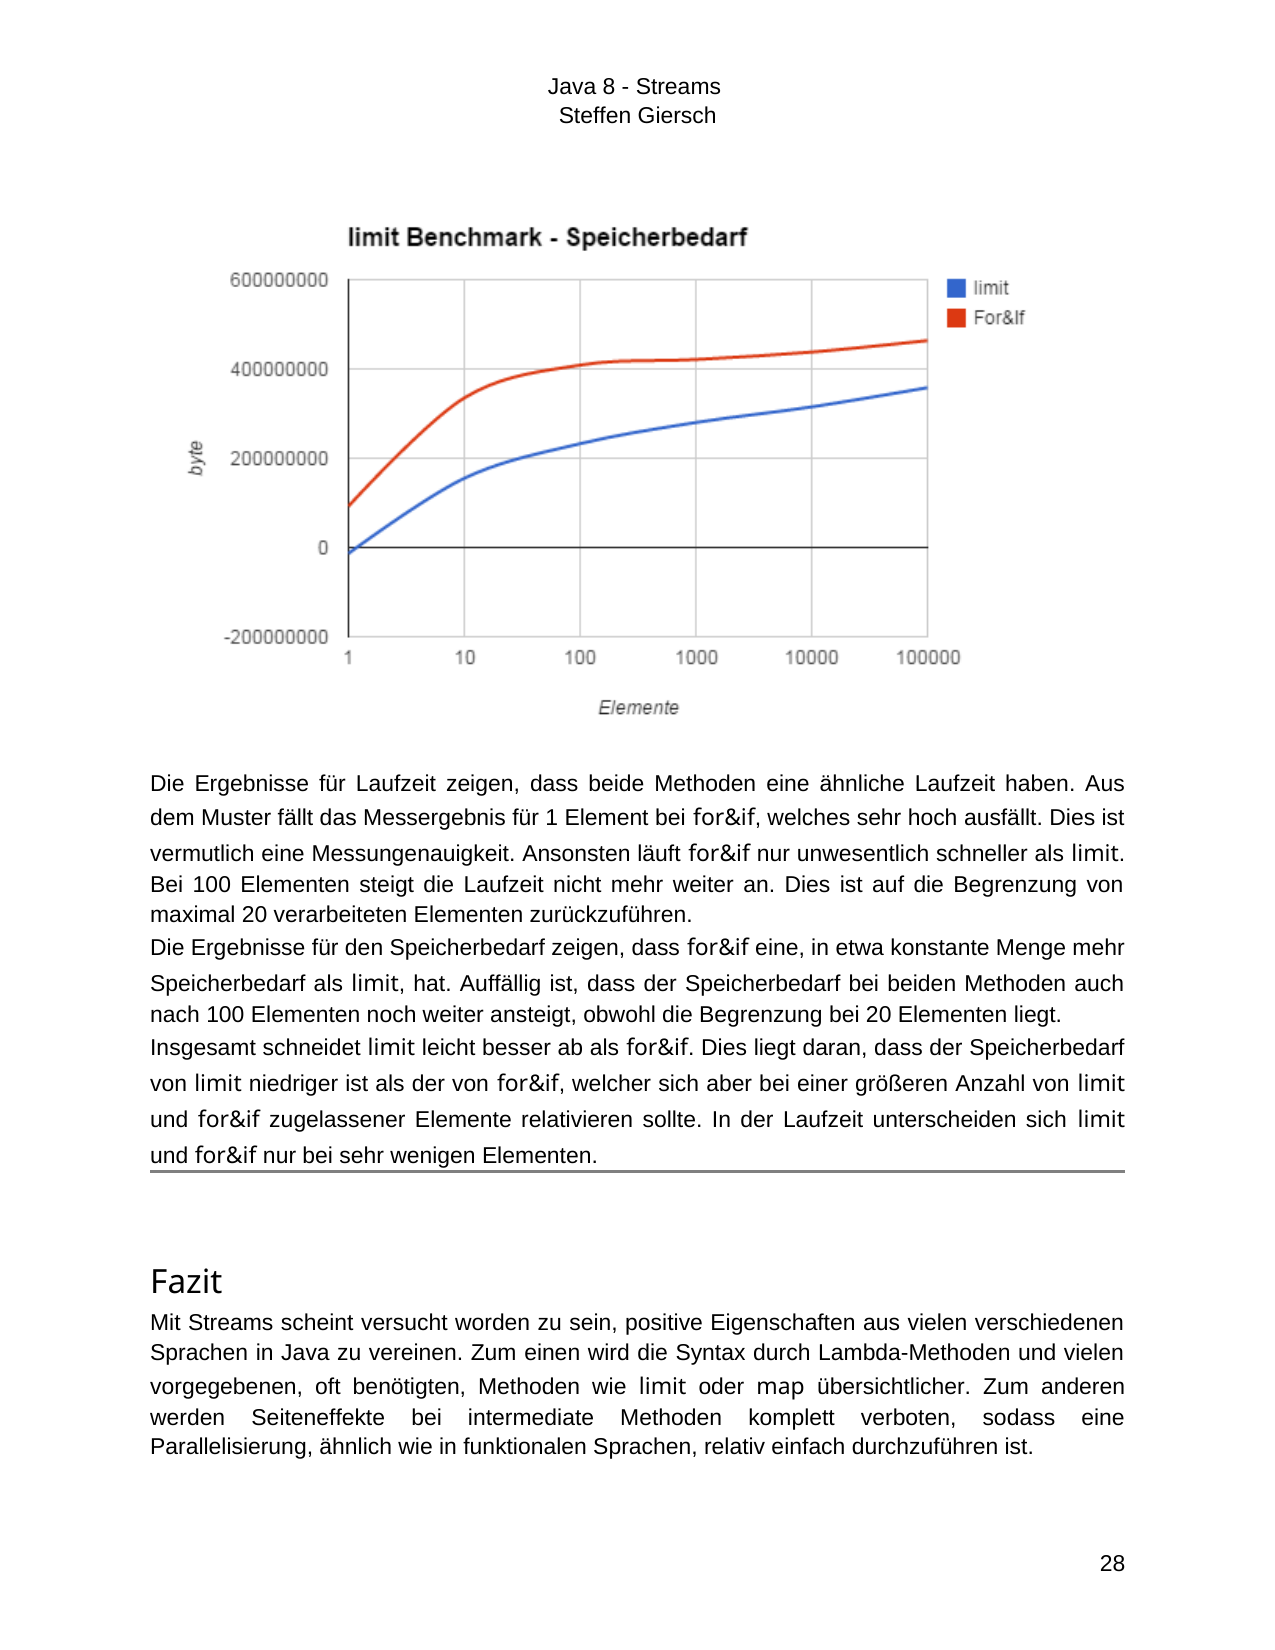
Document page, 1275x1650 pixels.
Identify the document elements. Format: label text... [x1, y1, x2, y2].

picture [168, 168, 1107, 749]
subtitle Fazit [150, 1258, 1125, 1303]
text Die Ergebnisse für Laufzeit zeigen, dass beide Methoden eine ähnliche Laufzeit haben. Aus dem Muster fällt das Messergebnis für 1 Element bei for&if, welches sehr hoch ausfällt. Dies ist vermutlich eine Messungenauigkeit. Ansonsten läuft for&if nur unwesentlich schneller als limit. Bei 100 Elementen steigt die Laufzeit nicht mehr weiter an. Dies ist auf die Begrenzung von maximal 20 verarbeiteten Elementen zurückzuführen. [150, 771, 1125, 927]
text Die Ergebnisse für den Speicherbedarf zeigen, dass for&if eine, in etwa konstante Menge mehr Speicherbedarf als limit, hat. Auffällig ist, dass der Speicherbedarf bei beiden Methoden auch nach 100 Elementen noch weiter ansteigt, obwohl die Begrenzung bei 20 Elementen liegt. [150, 931, 1125, 1027]
text Mit Streams scheint versucht worden zu sein, positive Eigenschaften aus vielen verschiedenen Sprachen in Java zu vereinen. Zum einen wird die Syntax durch Lambda-Methoden und vielen vorgegebenen, oft benötigten, Methoden wie limit oder map übersichtlicher. Zum anderen werden Seiteneffekte bei intermediate Methoden komplett verboten, sodass eine Parallelisierung, ähnlich wie in funktionalen Sprachen, relativ einfach durchzuführen ist. [150, 1310, 1125, 1459]
text Insgesamt schneidet limit leicht besser ab als for&if. Dies liegt daran, dass der Speicherbedarf von limit niedriger ist als der von for&if, welcher sich aber bei einer größeren Anzahl von limit und for&if zugelassener Elemente relativieren sollte. In der Laufzeit unterscheiden sich limit und for&if nur bei sehr wenigen Elementen. [150, 1031, 1125, 1170]
